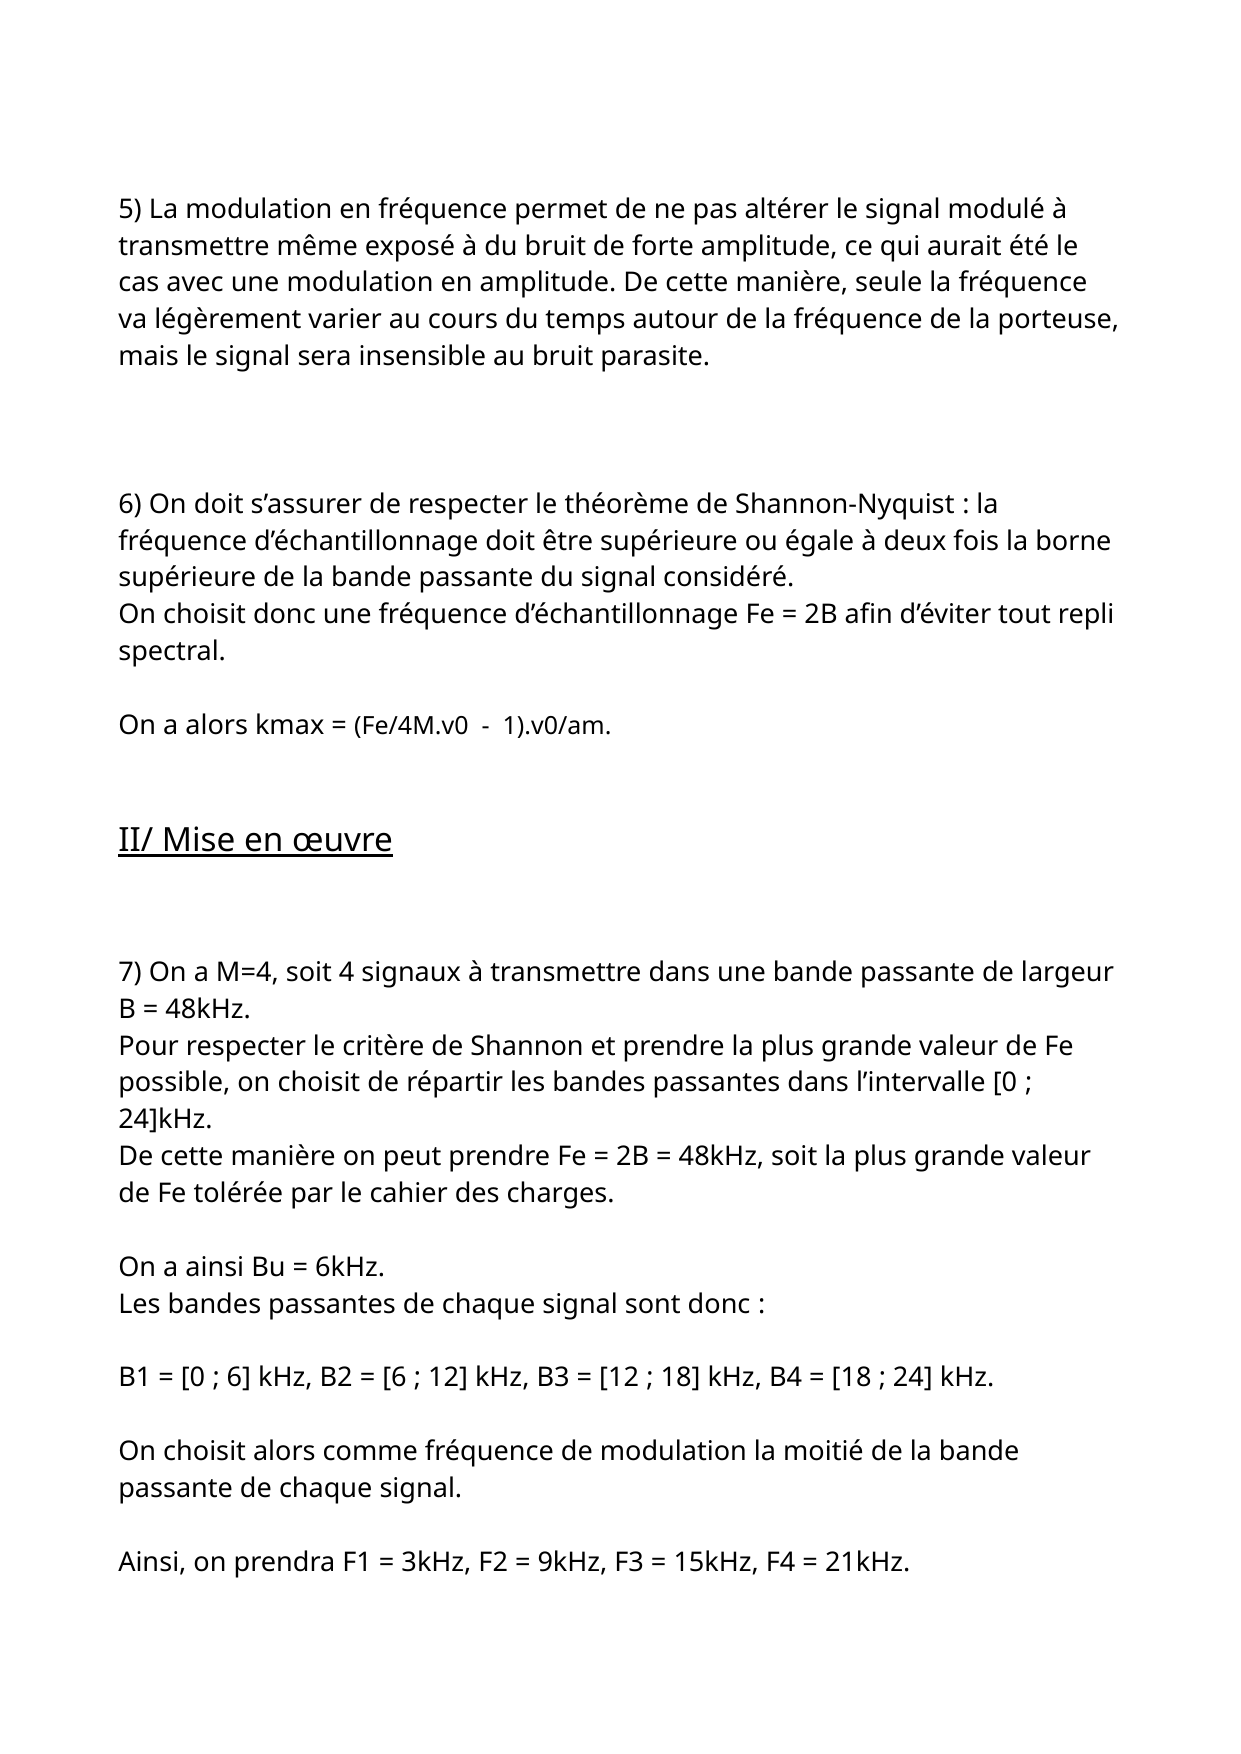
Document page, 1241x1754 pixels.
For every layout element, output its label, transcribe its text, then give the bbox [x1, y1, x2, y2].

text On a ainsi Bu = 6kHz. [118, 1247, 1122, 1284]
text Les bandes passantes de chaque signal sont donc : [118, 1284, 1122, 1321]
text 6) On doit s’assurer de respecter le théorème de Shannon-Nyquist : la fréquence d’échantillonnage doit être supérieure ou égale à deux fois la borne supérieure de la bande passante du signal considéré. [118, 484, 1122, 595]
text Pour respecter le critère de Shannon et prendre la plus grande valeur de Fe possible, on choisit de répartir les bandes passantes dans l’intervalle [0 ; 24]kHz. [118, 1026, 1122, 1137]
text 5) La modulation en fréquence permet de ne pas altérer le signal modulé à transmettre même exposé à du bruit de forte amplitude, ce qui aurait été le cas avec une modulation en amplitude. De cette manière, seule la fréquence va légèrement varier au cours du temps autour de la fréquence de la porteuse, mais le signal sera insensible au bruit parasite. [118, 189, 1122, 373]
text On choisit alors comme fréquence de modulation la moitié de la bande passante de chaque signal. [118, 1432, 1122, 1505]
text De cette manière on peut prendre Fe = 2B = 48kHz, soit la plus grande valeur de Fe tolérée par le cahier des charges. [118, 1137, 1122, 1210]
text Ainsi, on prendra F1 = 3kHz, F2 = 9kHz, F3 = 15kHz, F4 = 21kHz. [118, 1542, 1122, 1579]
text 7) On a M=4, soit 4 signaux à transmettre dans une bande passante de largeur B = 48kHz. [118, 952, 1122, 1026]
text B1 = [0 ; 6] kHz, B2 = [6 ; 12] kHz, B3 = [12 ; 18] kHz, B4 = [18 ; 24] kHz. [118, 1358, 1122, 1395]
text II/ Mise en œuvre [118, 816, 1122, 861]
text On choisit donc une fréquence d’échantillonnage Fe = 2B afin d’éviter tout repli spectral. [118, 595, 1122, 668]
text On a alors kmax = (Fe/4M.v0 - 1).v0/am. [118, 705, 1122, 742]
